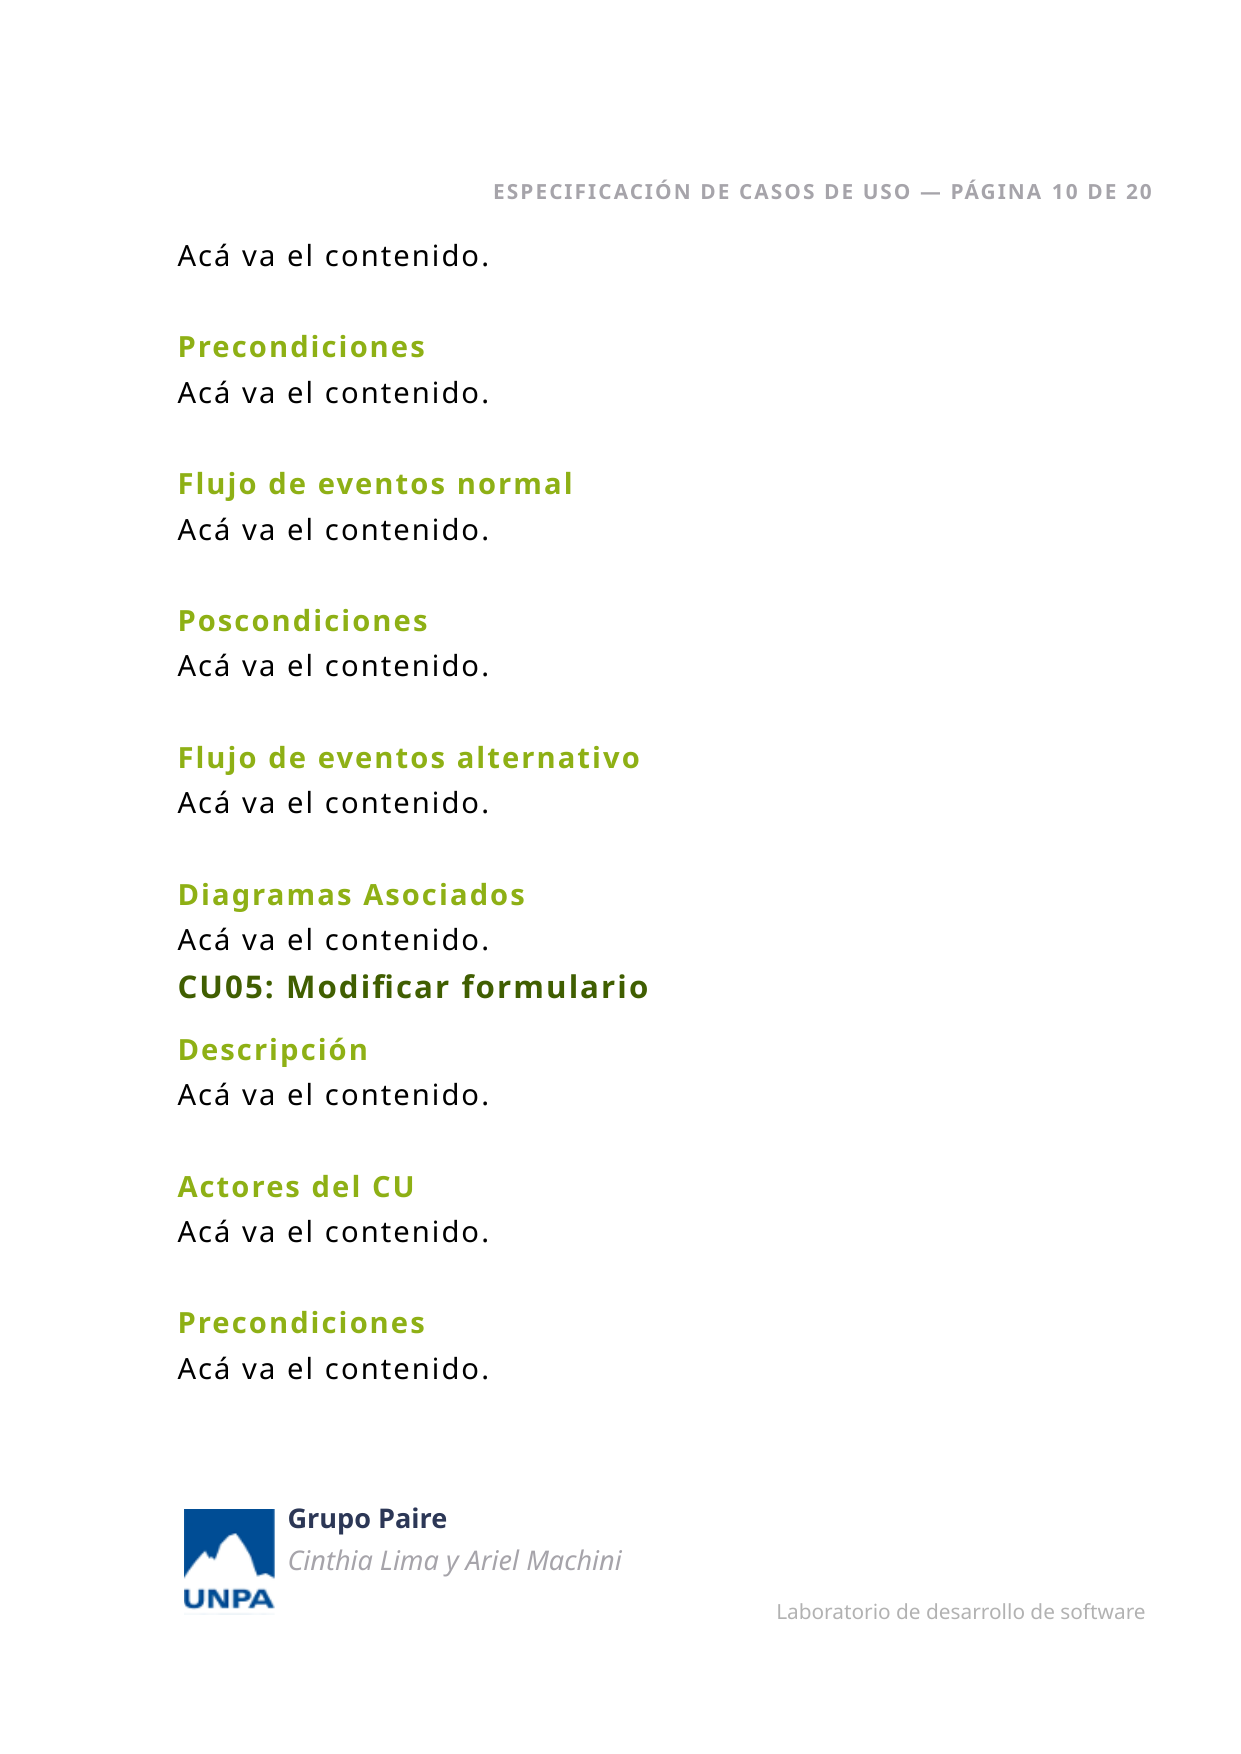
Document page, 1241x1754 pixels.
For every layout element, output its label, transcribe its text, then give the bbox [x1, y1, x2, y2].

text Poscondiciones [177, 600, 1152, 640]
text Acá va el contenido. [177, 235, 1152, 275]
text Flujo de eventos alternativo [177, 737, 1152, 777]
text Actores del CU [177, 1166, 1152, 1206]
text CU05: Modificar formulario [177, 965, 1152, 1008]
text Acá va el contenido. [177, 919, 1152, 959]
text Acá va el contenido. [177, 372, 1152, 412]
text Descripción [177, 1029, 1152, 1069]
text Flujo de eventos normal [177, 463, 1152, 503]
text Diagramas Asociados [177, 874, 1152, 913]
text Acá va el contenido. [177, 1348, 1152, 1388]
text Acá va el contenido. [177, 1074, 1152, 1114]
text Precondiciones [177, 326, 1152, 366]
text Precondiciones [177, 1303, 1152, 1342]
text Acá va el contenido. [177, 1211, 1152, 1251]
text Acá va el contenido. [177, 509, 1152, 548]
text Acá va el contenido. [177, 646, 1152, 685]
text Acá va el contenido. [177, 783, 1152, 822]
picture [184, 1509, 275, 1615]
